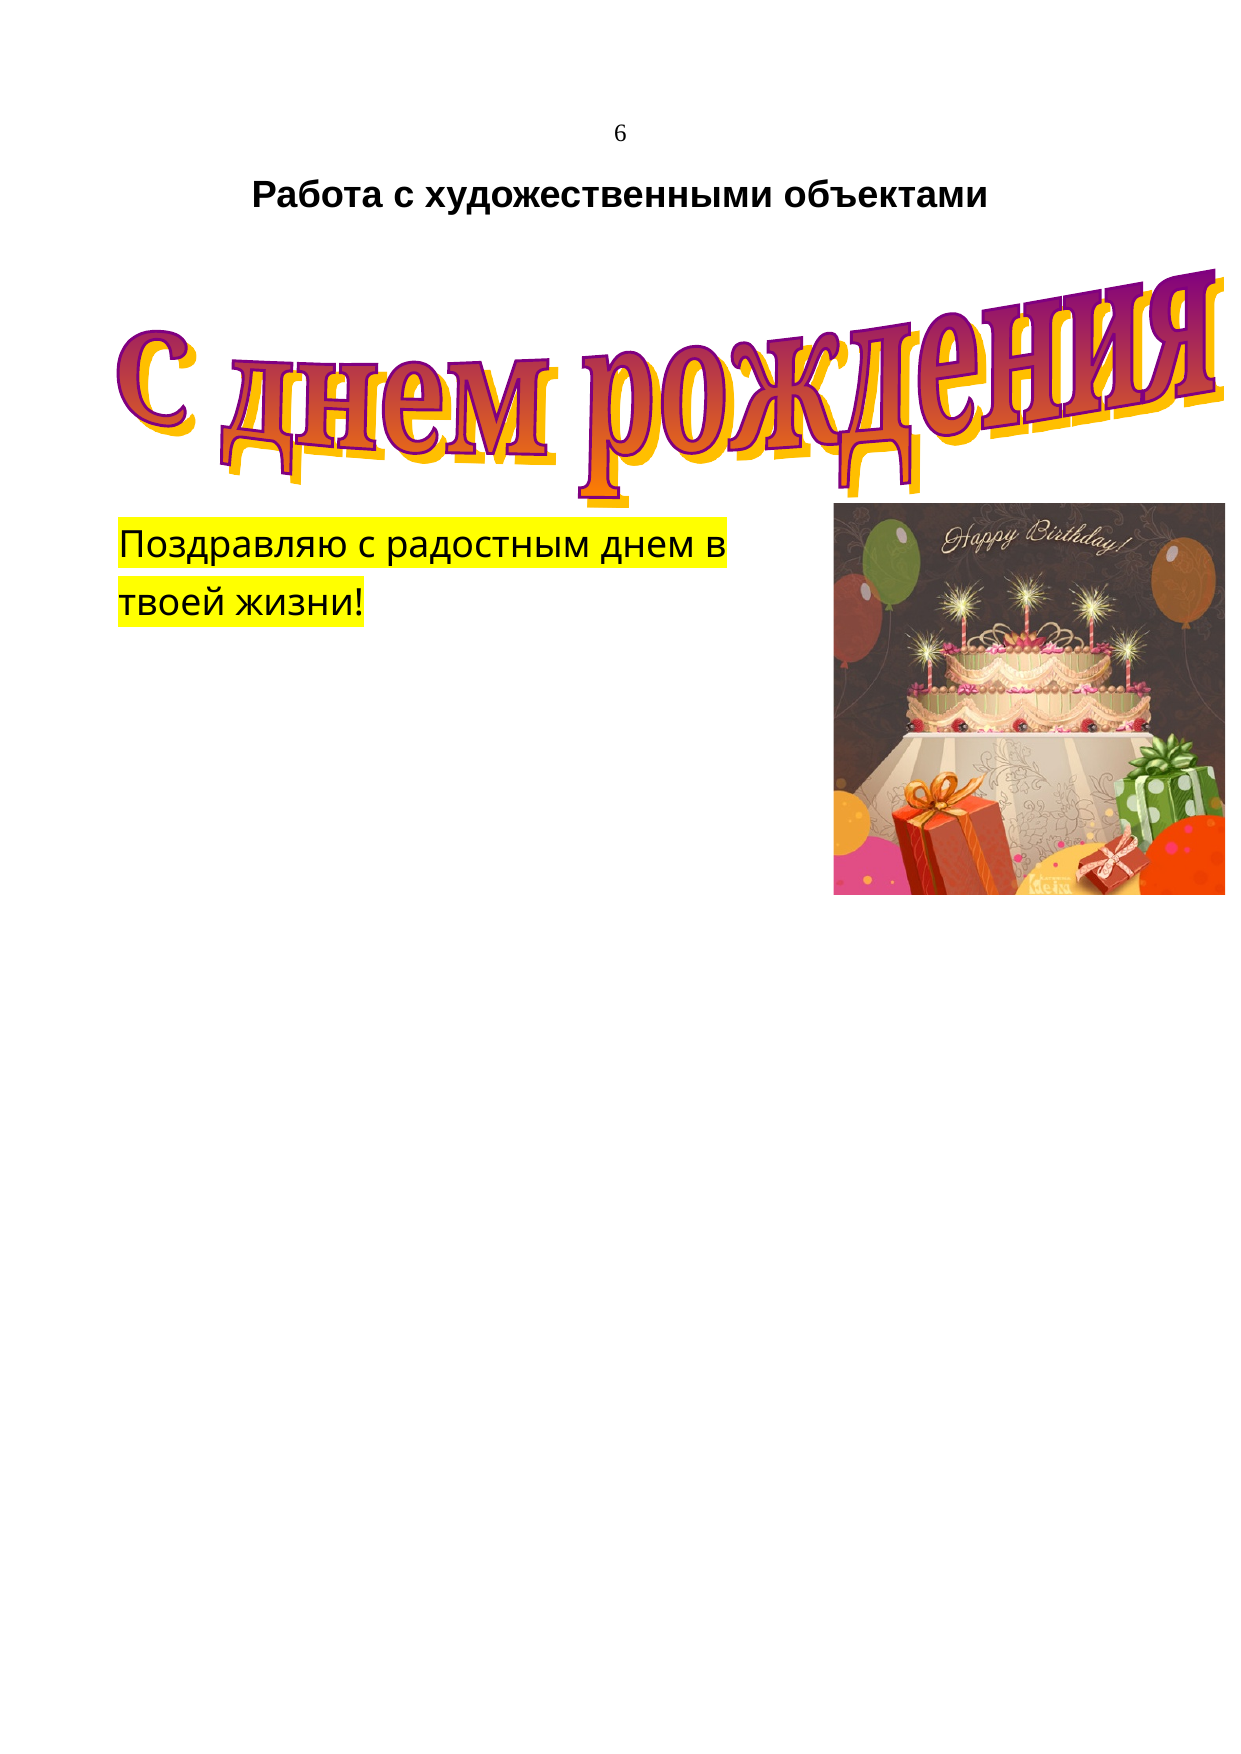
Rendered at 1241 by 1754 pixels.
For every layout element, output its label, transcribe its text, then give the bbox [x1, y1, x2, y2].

subtitle Работа с художественными объектами [118, 172, 1122, 216]
text Поздравляю с радостным днем в твоей жизни! [118, 517, 833, 627]
picture [833, 503, 1226, 895]
